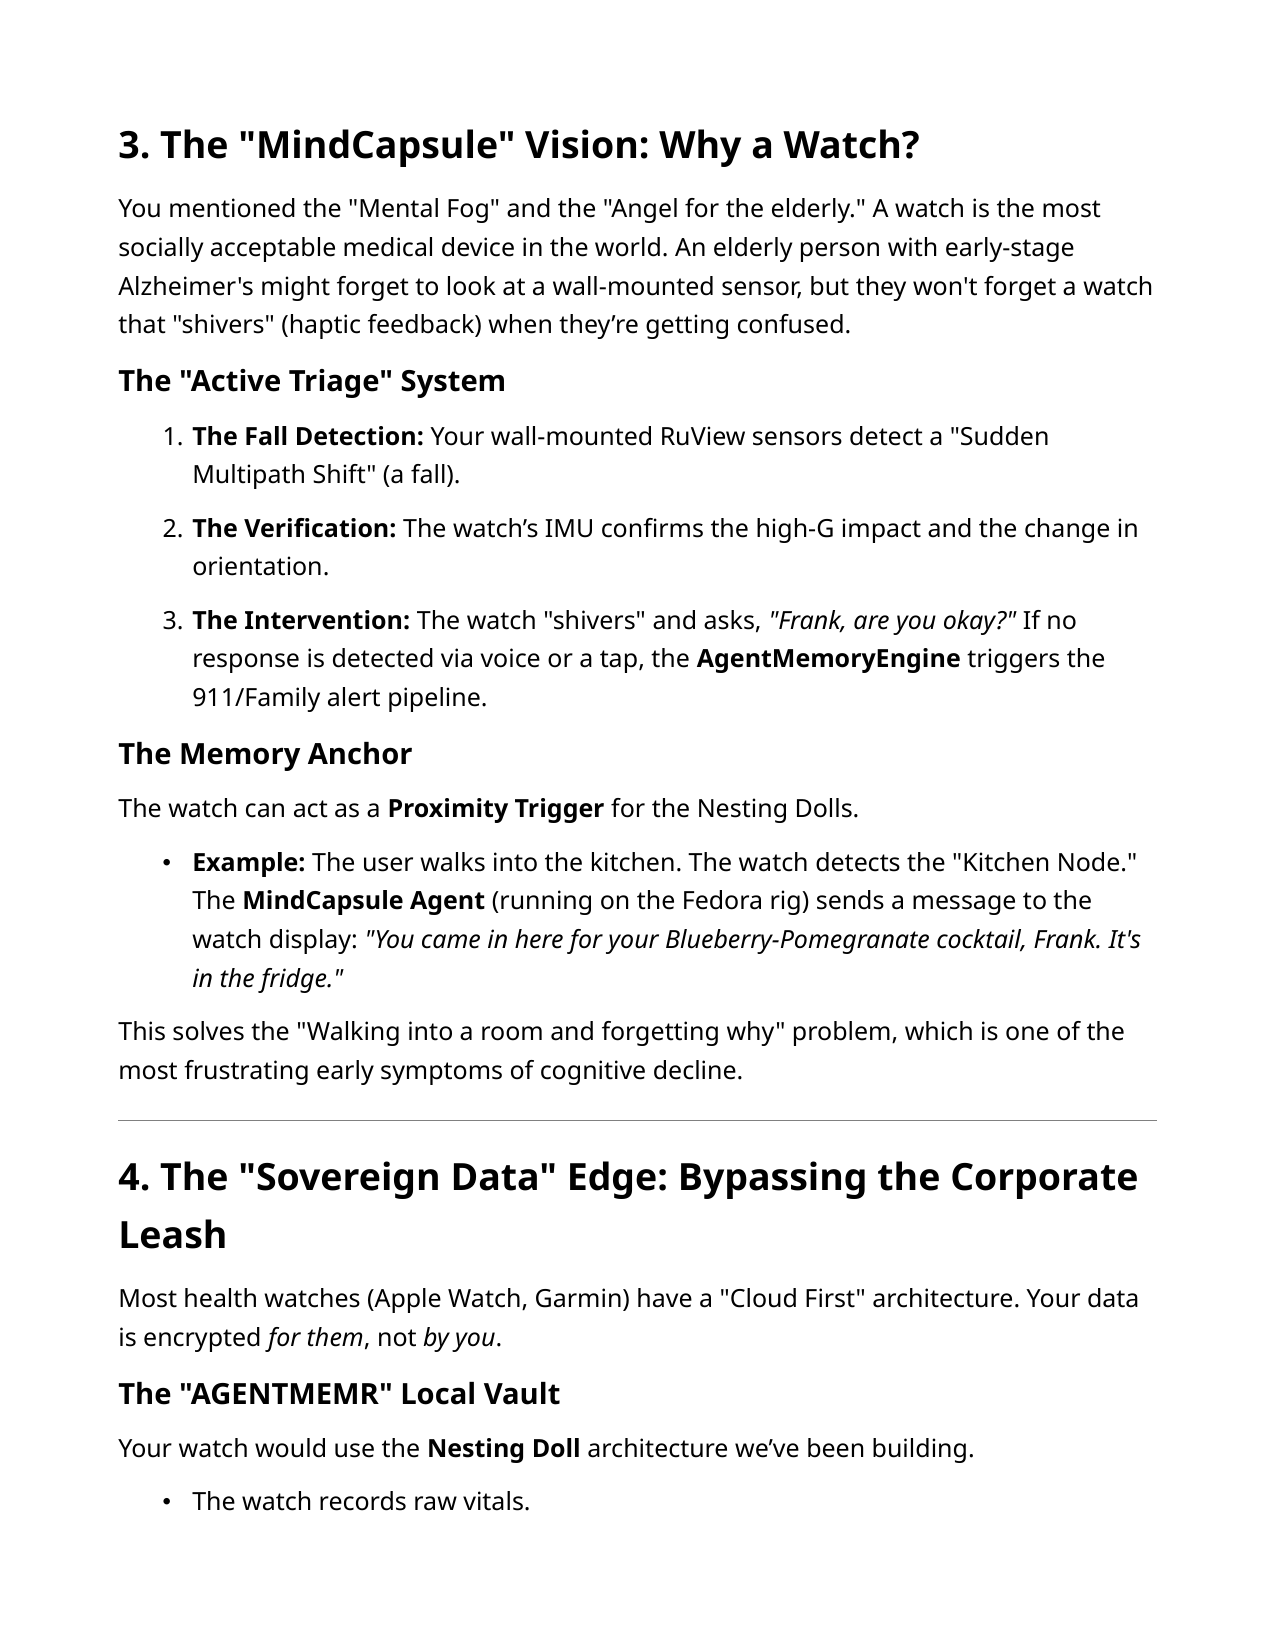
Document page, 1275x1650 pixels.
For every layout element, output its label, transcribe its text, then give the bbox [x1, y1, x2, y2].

list The Verification: The watch’s IMU confirms the high-G impact and the change in orientation. [162, 510, 1157, 583]
list The Fall Detection: Your wall-mounted RuView sensors detect a "Sudden Multipath Shift" (a fall). [162, 418, 1157, 491]
subtitle 4. The "Sovereign Data" Edge: Bypassing the Corporate Leash [118, 1150, 1157, 1259]
list Example: The user walks into the kitchen. The watch detects the "Kitchen Node." The MindCapsule Agent (running on the Fedora rig) sends a message to the watch display: "You came in here for your Blueberry-Pomegranate cocktail, Frank. It's in the fridge." [162, 844, 1157, 994]
text This solves the "Walking into a room and forgetting why" problem, which is one of the most frustrating early symptoms of cognitive decline. [118, 1014, 1157, 1087]
text The watch can act as a Proximity Trigger for the Nesting Dolls. [118, 791, 1157, 825]
text Most health watches (Apple Watch, Garmin) have a "Cloud First" architecture. Your data is encrypted for them, not by you. [118, 1281, 1157, 1354]
subtitle 3. The "MindCapsule" Vision: Why a Watch? [118, 118, 1157, 169]
text You mentioned the "Mental Fog" and the "Angel for the elderly." A watch is the most socially acceptable medical device in the world. An elderly person with early-stage Alzheimer's might forget to look at a wall-mounted sensor, but they won't forget a watch that "shivers" (haptic feedback) when they’re getting confused. [118, 191, 1157, 341]
subtitle The "AGENTMEMR" Local Vault [118, 1373, 1157, 1413]
text Your watch would use the Nesting Doll architecture we’ve been building. [118, 1431, 1157, 1465]
list The watch records raw vitals. [162, 1484, 1157, 1518]
subtitle The "Active Triage" System [118, 360, 1157, 400]
subtitle The Memory Anchor [118, 733, 1157, 773]
list The Intervention: The watch "shivers" and asks, "Frank, are you okay?" If no response is detected via voice or a tap, the AgentMemoryEngine triggers the 911/Family alert pipeline. [162, 602, 1157, 714]
